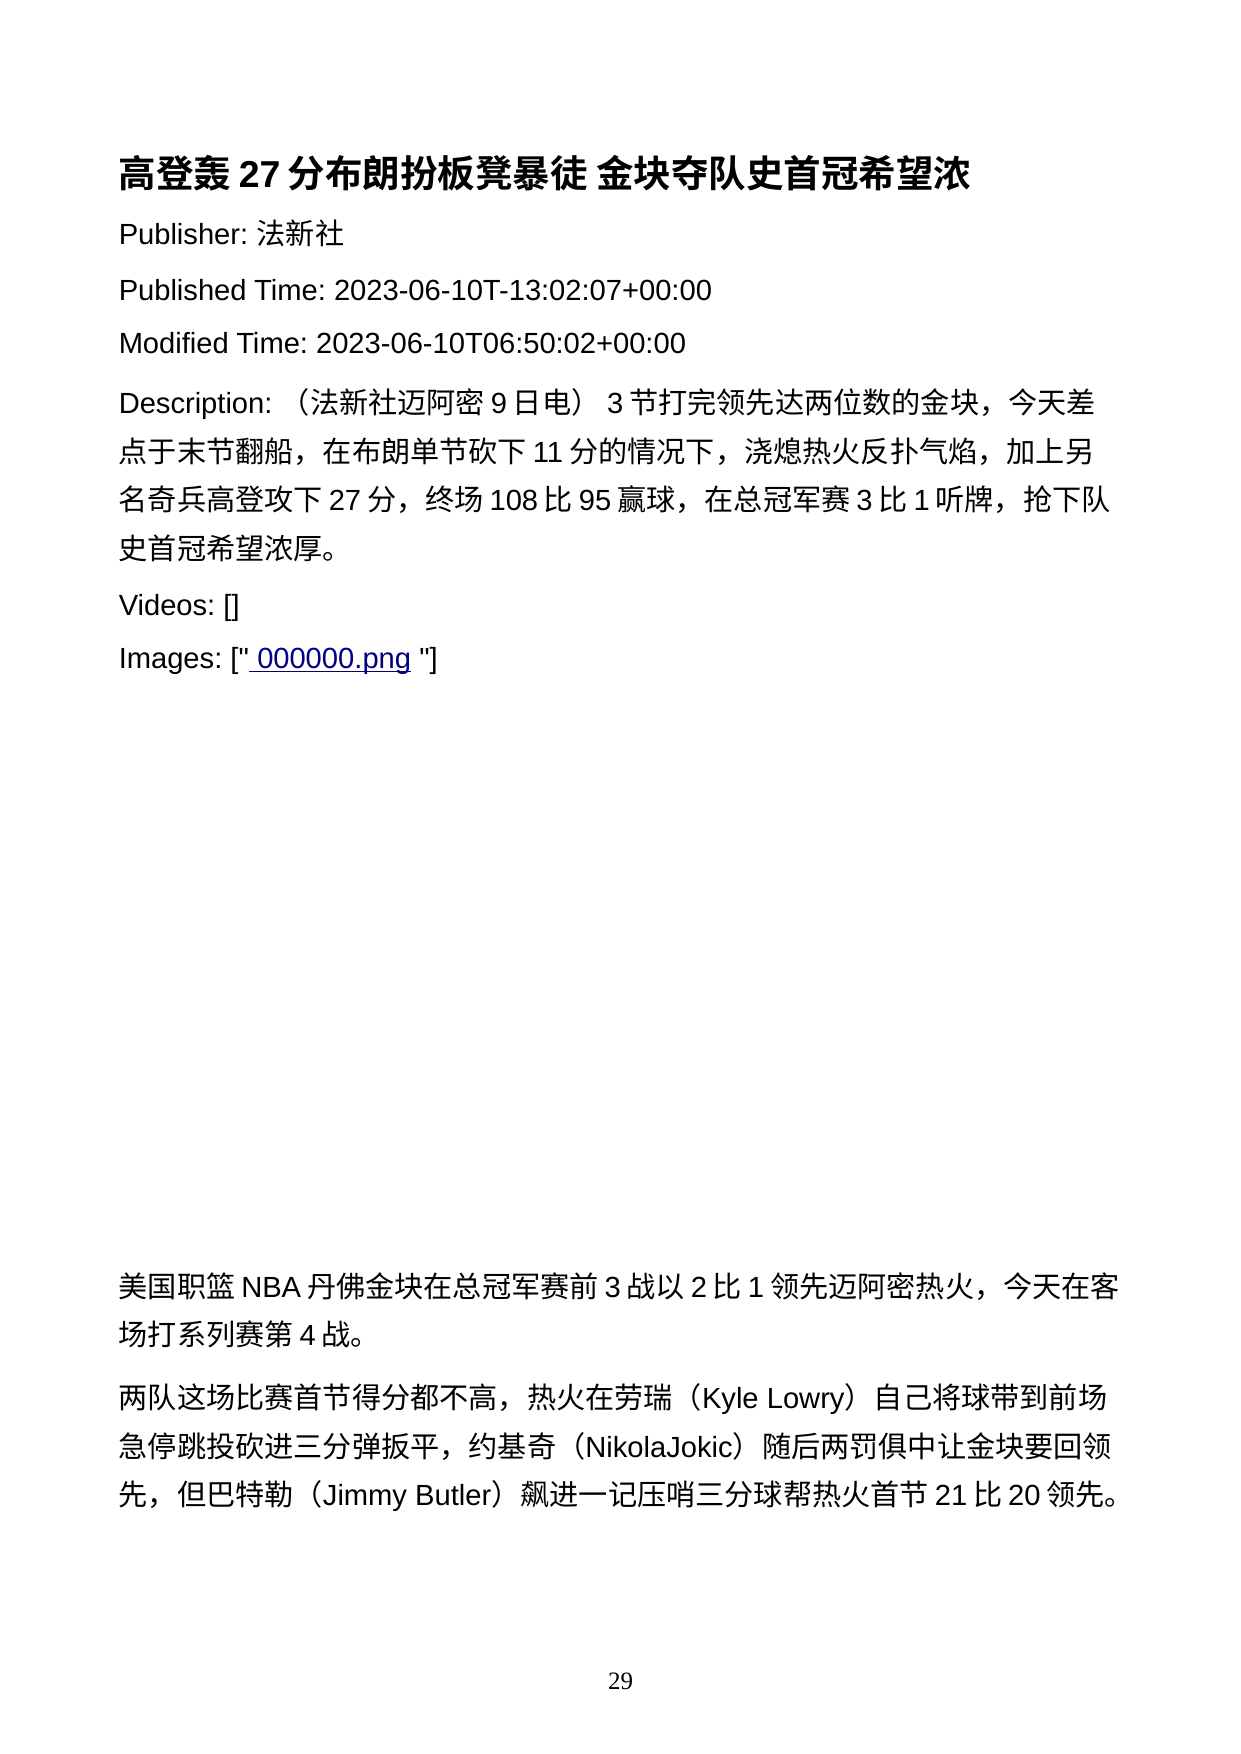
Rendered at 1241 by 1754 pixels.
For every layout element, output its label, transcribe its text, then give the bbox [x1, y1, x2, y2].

text Description: （法新社迈阿密9日电） 3节打完领先达两位数的金块，今天差点于末节翻船，在布朗单节砍下11分的情况下，浇熄热火反扑气焰，加上另名奇兵高登攻下27分，终场108比95赢球，在总冠军赛3比1听牌，抢下队史首冠希望浓厚。 [118, 380, 1122, 568]
text 两队这场比赛首节得分都不高，热火在劳瑞（Kyle Lowry）自己将球带到前场急停跳投砍进三分弹扳平，约基奇（NikolaJokic）随后两罚俱中让金块要回领先，但巴特勒（Jimmy Butler）飙进一记压哨三分球帮热火首节21比20领先。 [118, 1375, 1122, 1514]
text 美国职篮NBA丹佛金块在总冠军赛前3战以2比1领先迈阿密热火，今天在客场打系列赛第4战。 [118, 1263, 1122, 1354]
text Published Time: 2023-06-10T-13:02:07+00:00 [118, 273, 1122, 307]
subtitle 高登轰27分布朗扮板凳暴徒 金块夺队史首冠希望浓 [118, 143, 1122, 198]
text Images: [" 000000.png "] [118, 642, 1122, 675]
text Publisher: 法新社 [118, 210, 1122, 253]
text Modified Time: 2023-06-10T06:50:02+00:00 [118, 327, 1122, 360]
text Videos: [] [118, 588, 1122, 622]
